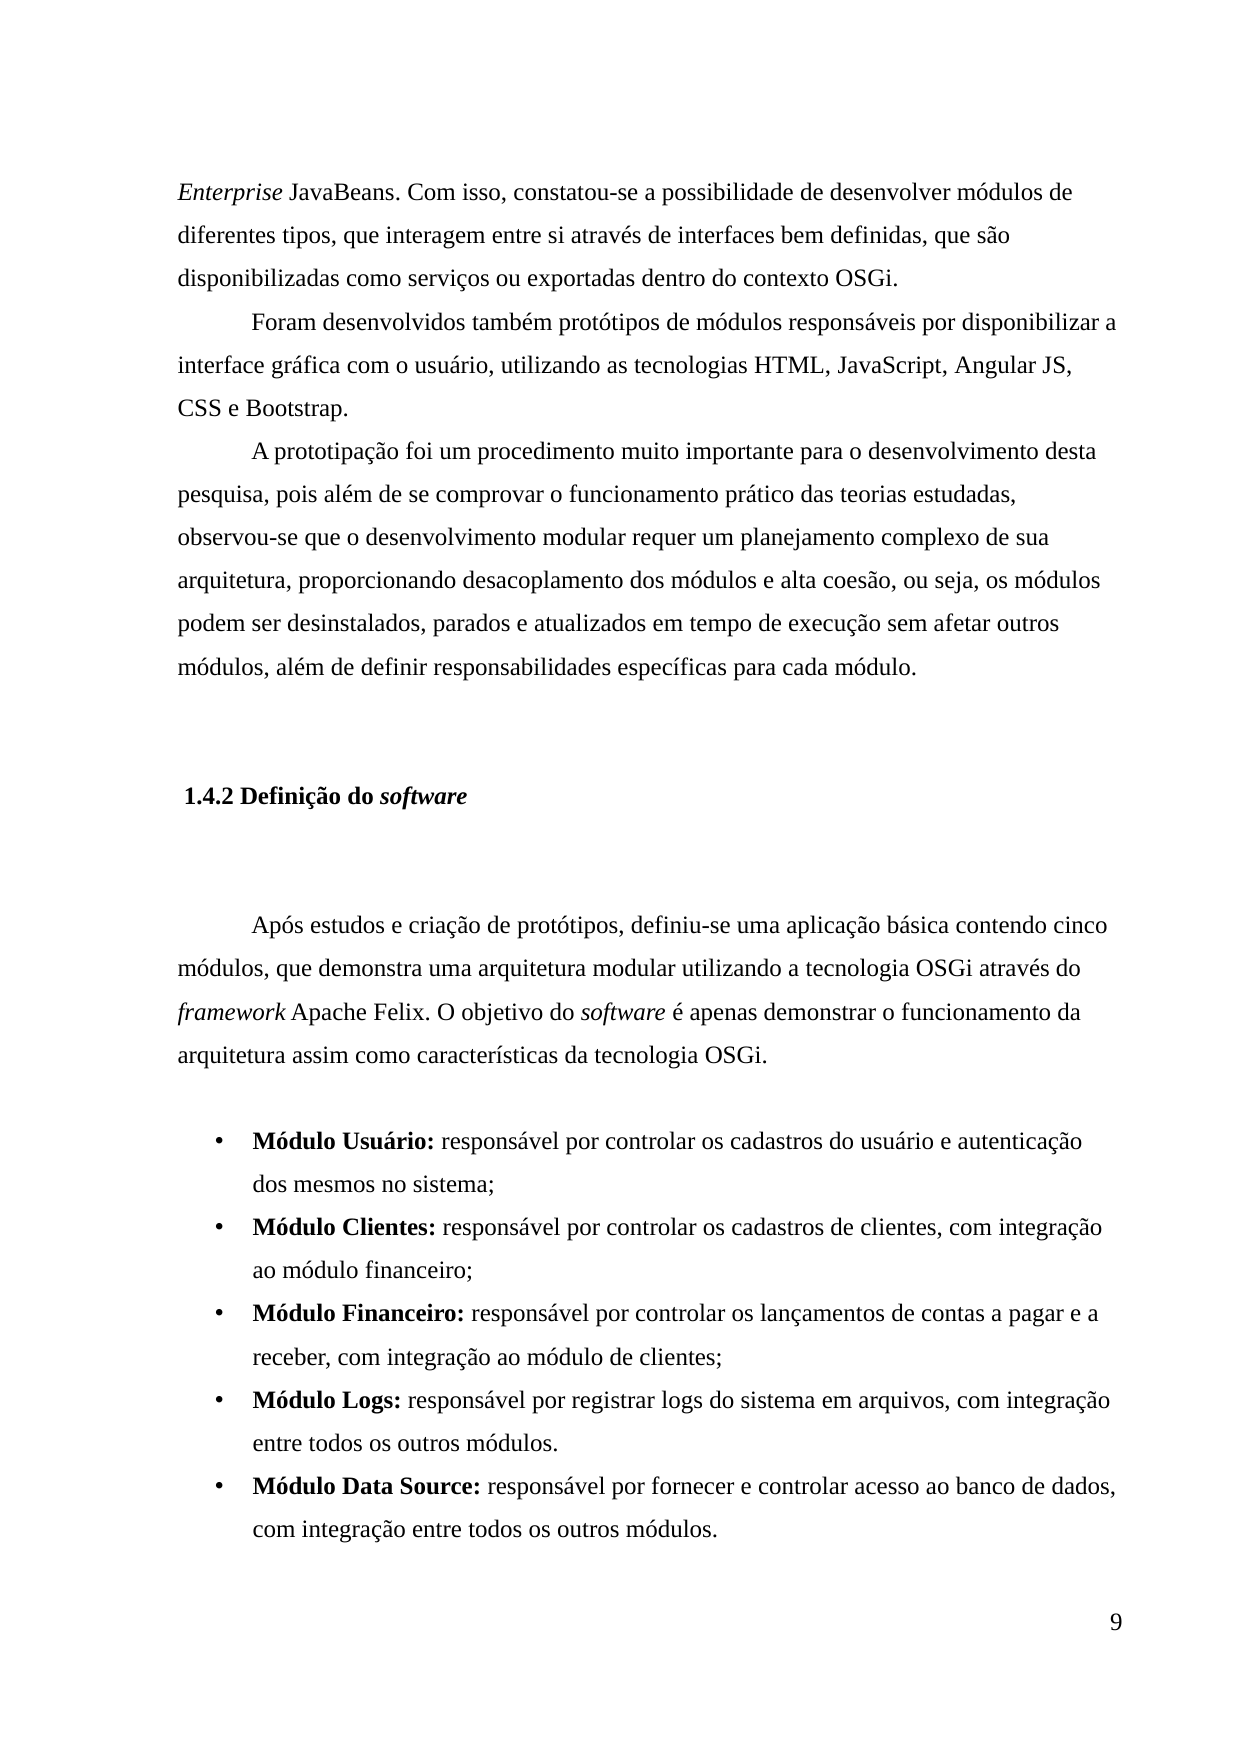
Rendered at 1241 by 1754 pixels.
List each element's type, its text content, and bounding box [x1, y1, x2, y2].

text Após estudos e criação de protótipos, definiu-se uma aplicação básica contendo cinco módulos, que demonstra uma arquitetura modular utilizando a tecnologia OSGi através do framework Apache Felix. O objetivo do software é apenas demonstrar o funcionamento da arquitetura assim como características da tecnologia OSGi. [177, 910, 1122, 1068]
list Módulo Logs: responsável por registrar logs do sistema em arquivos, com integração entre todos os outros módulos. [215, 1385, 1122, 1457]
list Módulo Usuário: responsável por controlar os cadastros do usuário e autenticação dos mesmos no sistema; [215, 1126, 1122, 1198]
text A prototipação foi um procedimento muito importante para o desenvolvimento desta pesquisa, pois além de se comprovar o funcionamento prático das teorias estudadas, observou-se que o desenvolvimento modular requer um planejamento complexo de sua arquitetura, proporcionando desacoplamento dos módulos e alta coesão, ou seja, os módulos podem ser desinstalados, parados e atualizados em tempo de execução sem afetar outros módulos, além de definir responsabilidades específicas para cada módulo. [177, 436, 1122, 680]
list Módulo Data Source: responsável por fornecer e controlar acesso ao banco de dados, com integração entre todos os outros módulos. [215, 1471, 1122, 1543]
list Módulo Financeiro: responsável por controlar os lançamentos de contas a pagar e a receber, com integração ao módulo de clientes; [215, 1298, 1122, 1370]
text Foram desenvolvidos também protótipos de módulos responsáveis por disponibilizar a interface gráfica com o usuário, utilizando as tecnologias HTML, JavaScript, Angular JS, CSS e Bootstrap. [177, 307, 1122, 422]
text Enterprise JavaBeans. Com isso, constatou-se a possibilidade de desenvolver módulos de diferentes tipos, que interagem entre si através de interfaces bem definidas, que são disponibilizadas como serviços ou exportadas dentro do contexto OSGi. [177, 177, 1122, 292]
subtitle Definição do software [177, 781, 1122, 810]
list Módulo Clientes: responsável por controlar os cadastros de clientes, com integração ao módulo financeiro; [215, 1212, 1122, 1284]
